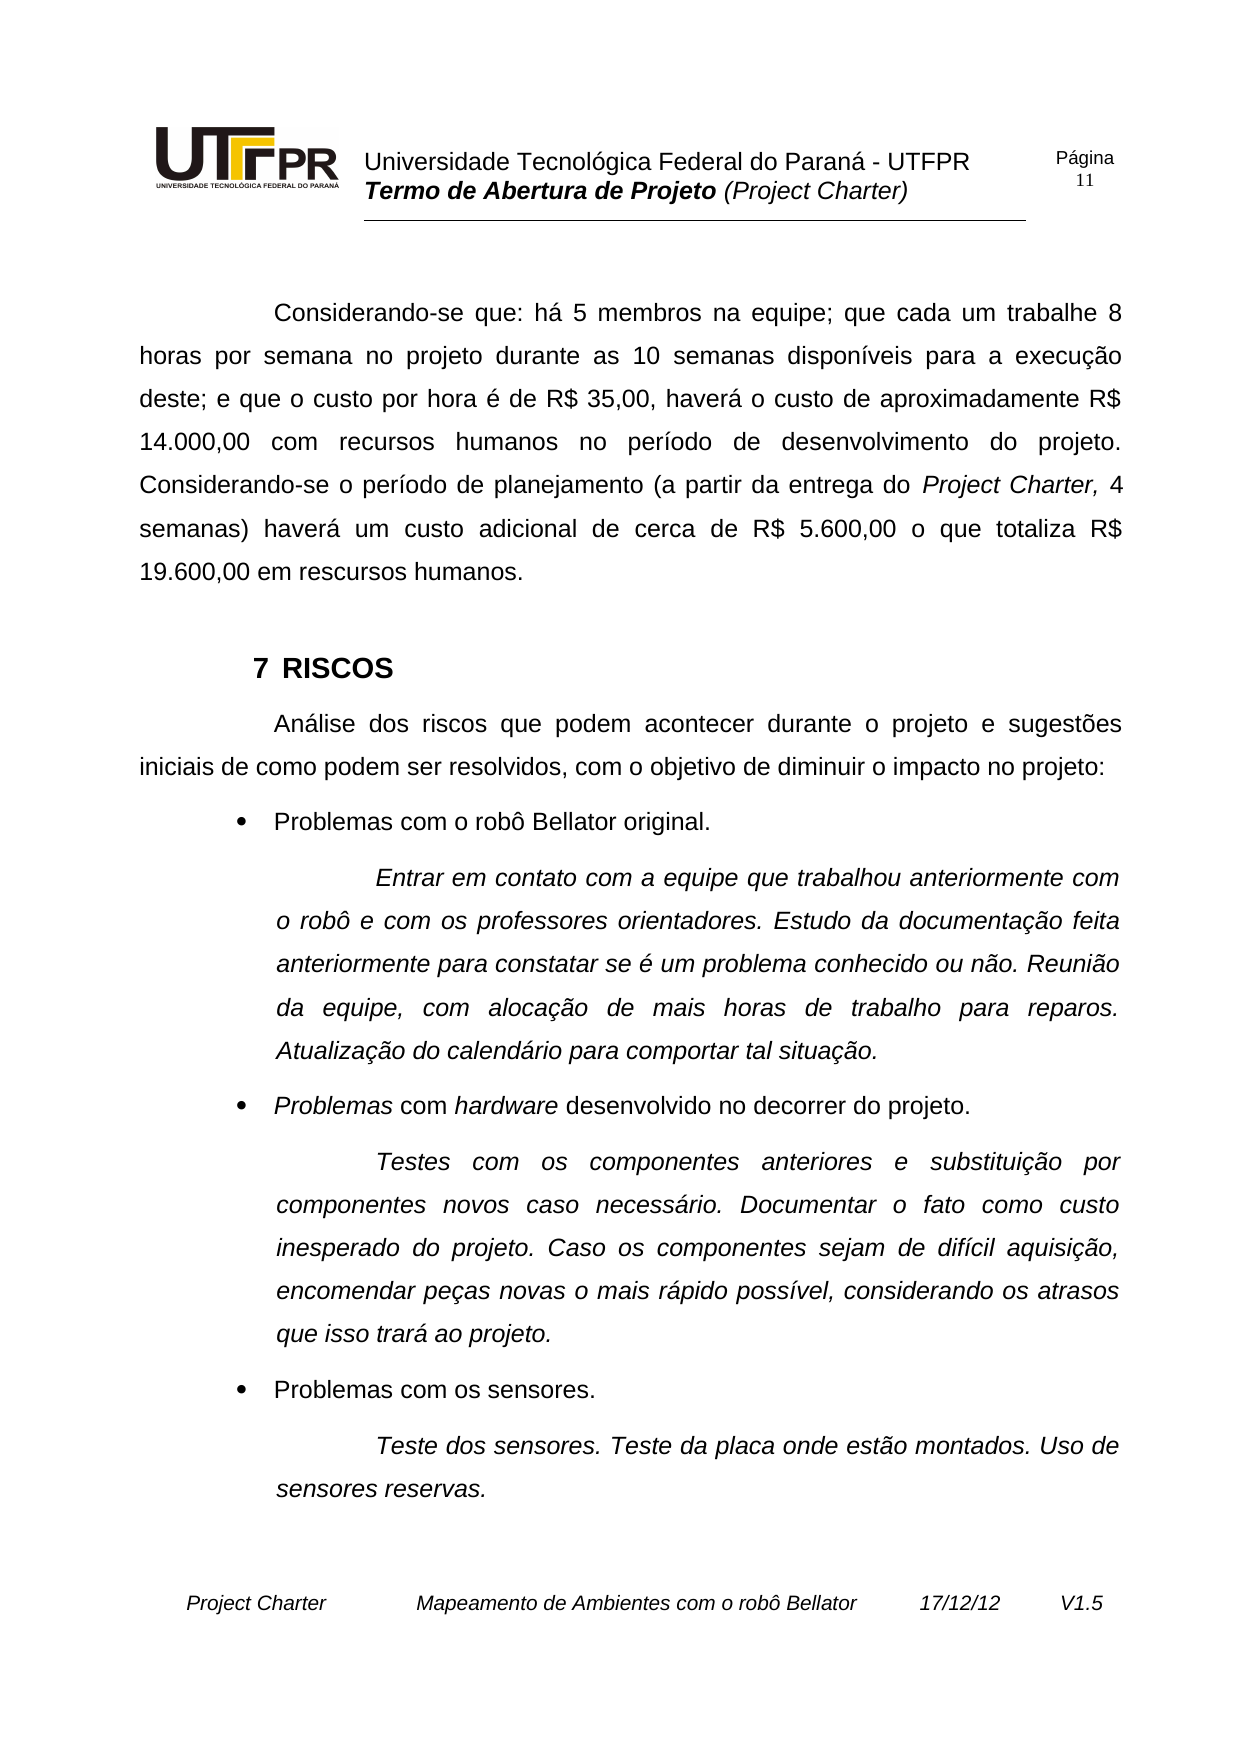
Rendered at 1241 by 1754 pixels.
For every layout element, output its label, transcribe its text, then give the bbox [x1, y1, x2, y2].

list Problemas com hardware desenvolvido no decorrer do projeto. [237, 1091, 1123, 1120]
text Considerando-se que: há 5 membros na equipe; que cada um trabalhe 8 horas por semana no projeto durante as 10 semanas disponíveis para a execução deste; e que o custo por hora é de R$ 35,00, haverá o custo de aproximadamente R$ 14.000,00 com recursos humanos no período de desenvolvimento do projeto. Considerando-se o período de planejamento (a partir da entrega do Project Charter, 4 semanas) haverá um custo adicional de cerca de R$ 5.600,00 o que totaliza R$ 19.600,00 em rescursos humanos. [139, 298, 1123, 585]
list Problemas com o robô Bellator original. [237, 807, 1123, 836]
list Problemas com os sensores. [237, 1375, 1123, 1404]
text Testes com os componentes anteriores e substituição por componentes novos caso necessário. Documentar o fato como custo inesperado do projeto. Caso os componentes sejam de difícil aquisição, encomendar peças novas o mais rápido possível, considerando os atrasos que isso trará ao projeto. [276, 1147, 1123, 1348]
text Teste dos sensores. Teste da placa onde estão montados. Uso de sensores reservas. [276, 1431, 1123, 1503]
text Entrar em contato com a equipe que trabalhou anteriormente com o robô e com os professores orientadores. Estudo da documentação feita anteriormente para constatar se é um problema conhecido ou não. Reunião da equipe, com alocação de mais horas de trabalho para reparos. Atualização do calendário para comportar tal situação. [276, 863, 1123, 1064]
picture [155, 127, 339, 189]
text Análise dos riscos que podem acontecer durante o projeto e sugestões iniciais de como podem ser resolvidos, com o objetivo de diminuir o impacto no projeto: [139, 709, 1123, 781]
subtitle RISCOS [236, 651, 1123, 685]
